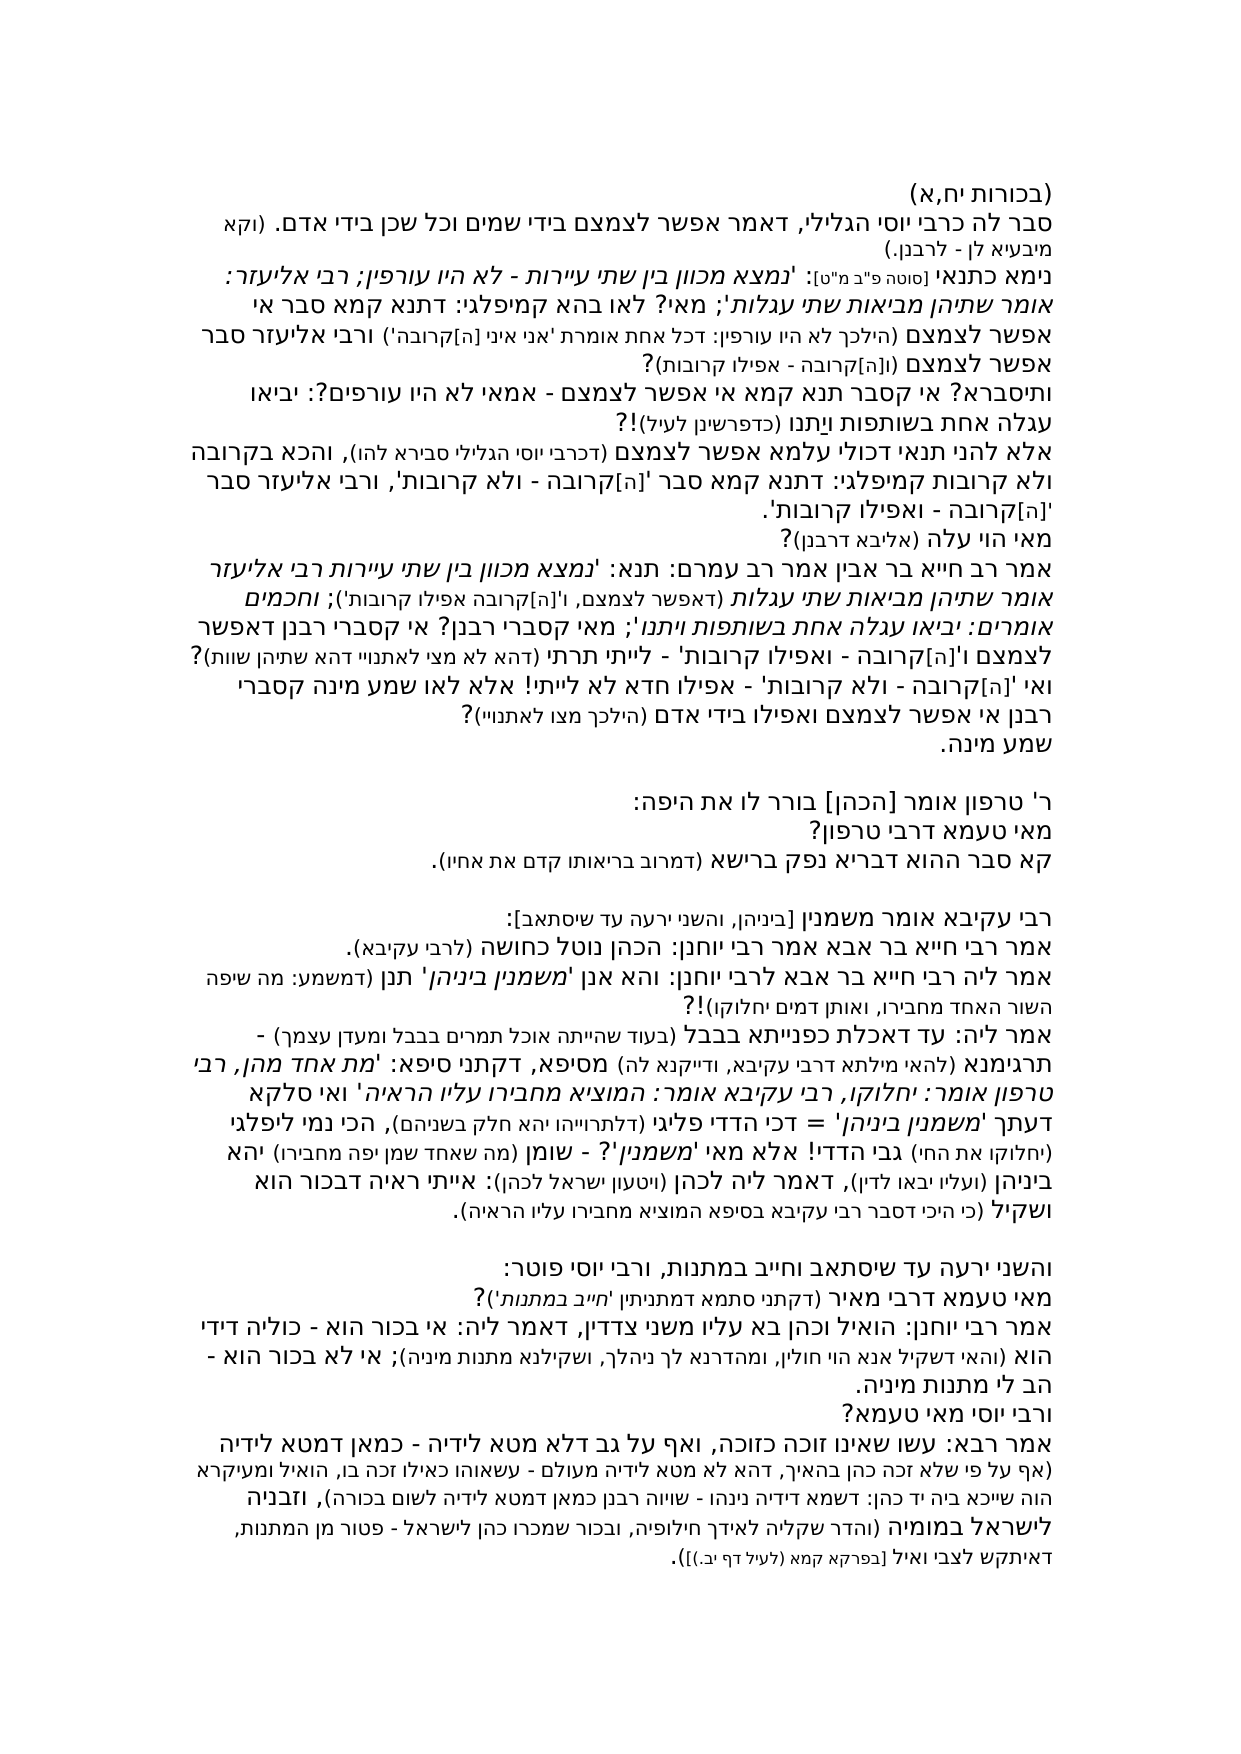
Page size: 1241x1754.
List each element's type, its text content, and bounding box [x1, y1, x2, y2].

text אמר ליה רבי חייא בר אבא לרבי יוחנן: והא אנן 'משמנין ביניהן' תנן (דמשמע: מה שיפה השור האחד מחבירו, ואותן דמים יחלוקו)!? [187, 962, 1053, 1020]
text שמע מינה. [187, 729, 1053, 758]
text אמר ליה: עד דאכלת כפנייתא בבבל (בעוד שהייתה אוכל תמרים בבבל ומעדן עצמך) - תרגימנא (להאי מילתא דרבי עקיבא, ודייקנא לה) מסיפא, דקתני סיפא: 'מת אחד מהן, רבי טרפון אומר: יחלוקו, רבי עקיבא אומר: המוציא מחבירו עליו הראיה' ואי סלקא דעתך 'משמנין ביניהן' = דכי הדדי פליגי (דלתרוייהו יהא חלק בשניהם), הכי נמי ליפלגי (יחלוקו את החי) גבי הדדי! אלא מאי 'משמנין'? - שומן (מה שאחד שמן יפה מחבירו) יהא ביניהן (ועליו יבאו לדין), דאמר ליה לכהן (ויטעון ישראל לכהן): אייתי ראיה דבכור הוא ושקיל (כי היכי דסבר רבי עקיבא בסיפא המוציא מחבירו עליו הראיה). [187, 1020, 1053, 1225]
text מאי הוי עלה (אליבא דרבנן)? [187, 524, 1053, 554]
text ורבי יוסי מאי טעמא? [187, 1400, 1053, 1429]
text נימא כתנאי [סוטה פ"ב מ"ט]: 'נמצא מכוון בין שתי עיירות - לא היו עורפין; רבי אליעזר: אומר שתיהן מביאות שתי עגלות'; מאי? לאו בהא קמיפלגי: דתנא קמא סבר אי אפשר לצמצם (הילכך לא היו עורפין: דכל אחת אומרת 'אני איני [ה]קרובה') ורבי אליעזר סבר אפשר לצמצם (ו[ה]קרובה - אפילו קרובות)? [187, 261, 1053, 378]
text והשני ירעה עד שיסתאב וחייב במתנות, ורבי יוסי פוטר: [187, 1254, 1053, 1283]
text אמר רב חייא בר אבין אמר רב עמרם: תנא: 'נמצא מכוון בין שתי עיירות רבי אליעזר אומר שתיהן מביאות שתי עגלות (דאפשר לצמצם, ו'[ה]קרובה אפילו קרובות'); וחכמים אומרים: יביאו עגלה אחת בשותפות ויתנו'; מאי קסברי רבנן? אי קסברי רבנן דאפשר לצמצם ו'[ה]קרובה - ואפילו קרובות' - לייתי תרתי (דהא לא מצי לאתנויי דהא שתיהן שוות)? ואי '[ה]קרובה - ולא קרובות' - אפילו חדא לא לייתי! אלא לאו שמע מינה קסברי רבנן אי אפשר לצמצם ואפילו בידי אדם (הילכך מצו לאתנויי)? [187, 554, 1053, 729]
text ותיסברא? אי קסבר תנא קמא אי אפשר לצמצם - אמאי לא היו עורפים?: יביאו עגלה אחת בשותפות ויַתנו (כדפרשינן לעיל)!? [187, 378, 1053, 437]
text קא סבר ההוא דבריא נפק ברישא (דמרוב בריאותו קדם את אחיו). [187, 846, 1053, 875]
text אמר רבי יוחנן: הואיל וכהן בא עליו משני צדדין, דאמר ליה: אי בכור הוא - כוליה דידי הוא (והאי דשקיל אנא הוי חולין, ומהדרנא לך ניהלך, ושקילנא מתנות מיניה); אי לא בכור הוא - הב לי מתנות מיניה. [187, 1312, 1053, 1400]
text אלא להני תנאי דכולי עלמא אפשר לצמצם (דכרבי יוסי הגלילי סבירא להו), והכא בקרובה ולא קרובות קמיפלגי: דתנא קמא סבר '[ה]קרובה - ולא קרובות', ורבי אליעזר סבר '[ה]קרובה - ואפילו קרובות'. [187, 437, 1053, 524]
text סבר לה כרבי יוסי הגלילי, דאמר אפשר לצמצם בידי שמים וכל שכן בידי אדם. (וקא מיבעיא לן - לרבנן.) [187, 208, 1053, 261]
text מאי טעמא דרבי מאיר (דקתני סתמא דמתניתין 'חייב במתנות')? [187, 1283, 1053, 1312]
text מאי טעמא דרבי טרפון? [187, 816, 1053, 846]
text רבי עקיבא אומר משמנין [ביניהן, והשני ירעה עד שיסתאב]: [187, 903, 1053, 933]
text (בכורות יח,א) [187, 179, 1053, 208]
text אמר רבי חייא בר אבא אמר רבי יוחנן: הכהן נוטל כחושה (לרבי עקיבא). [187, 933, 1053, 962]
text ר' טרפון אומר [הכהן] בורר לו את היפה: [187, 787, 1053, 816]
text אמר רבא: עשו שאינו זוכה כזוכה, ואף על גב דלא מטא לידיה - כמאן דמטא לידיה (אף על פי שלא זכה כהן בהאיך, דהא לא מטא לידיה מעולם - עשאוהו כאילו זכה בו, הואיל ומעיקרא הוה שייכא ביה יד כהן: דשמא דידיה נינהו - שויוה רבנן כמאן דמטא לידיה לשום בכורה), וזבניה לישראל במומיה (והדר שקליה לאידך חילופיה, ובכור שמכרו כהן לישראל - פטור מן המתנות, דאיתקש לצבי ואיל [בפרקא קמא (לעיל דף יב.)]). [187, 1429, 1053, 1570]
